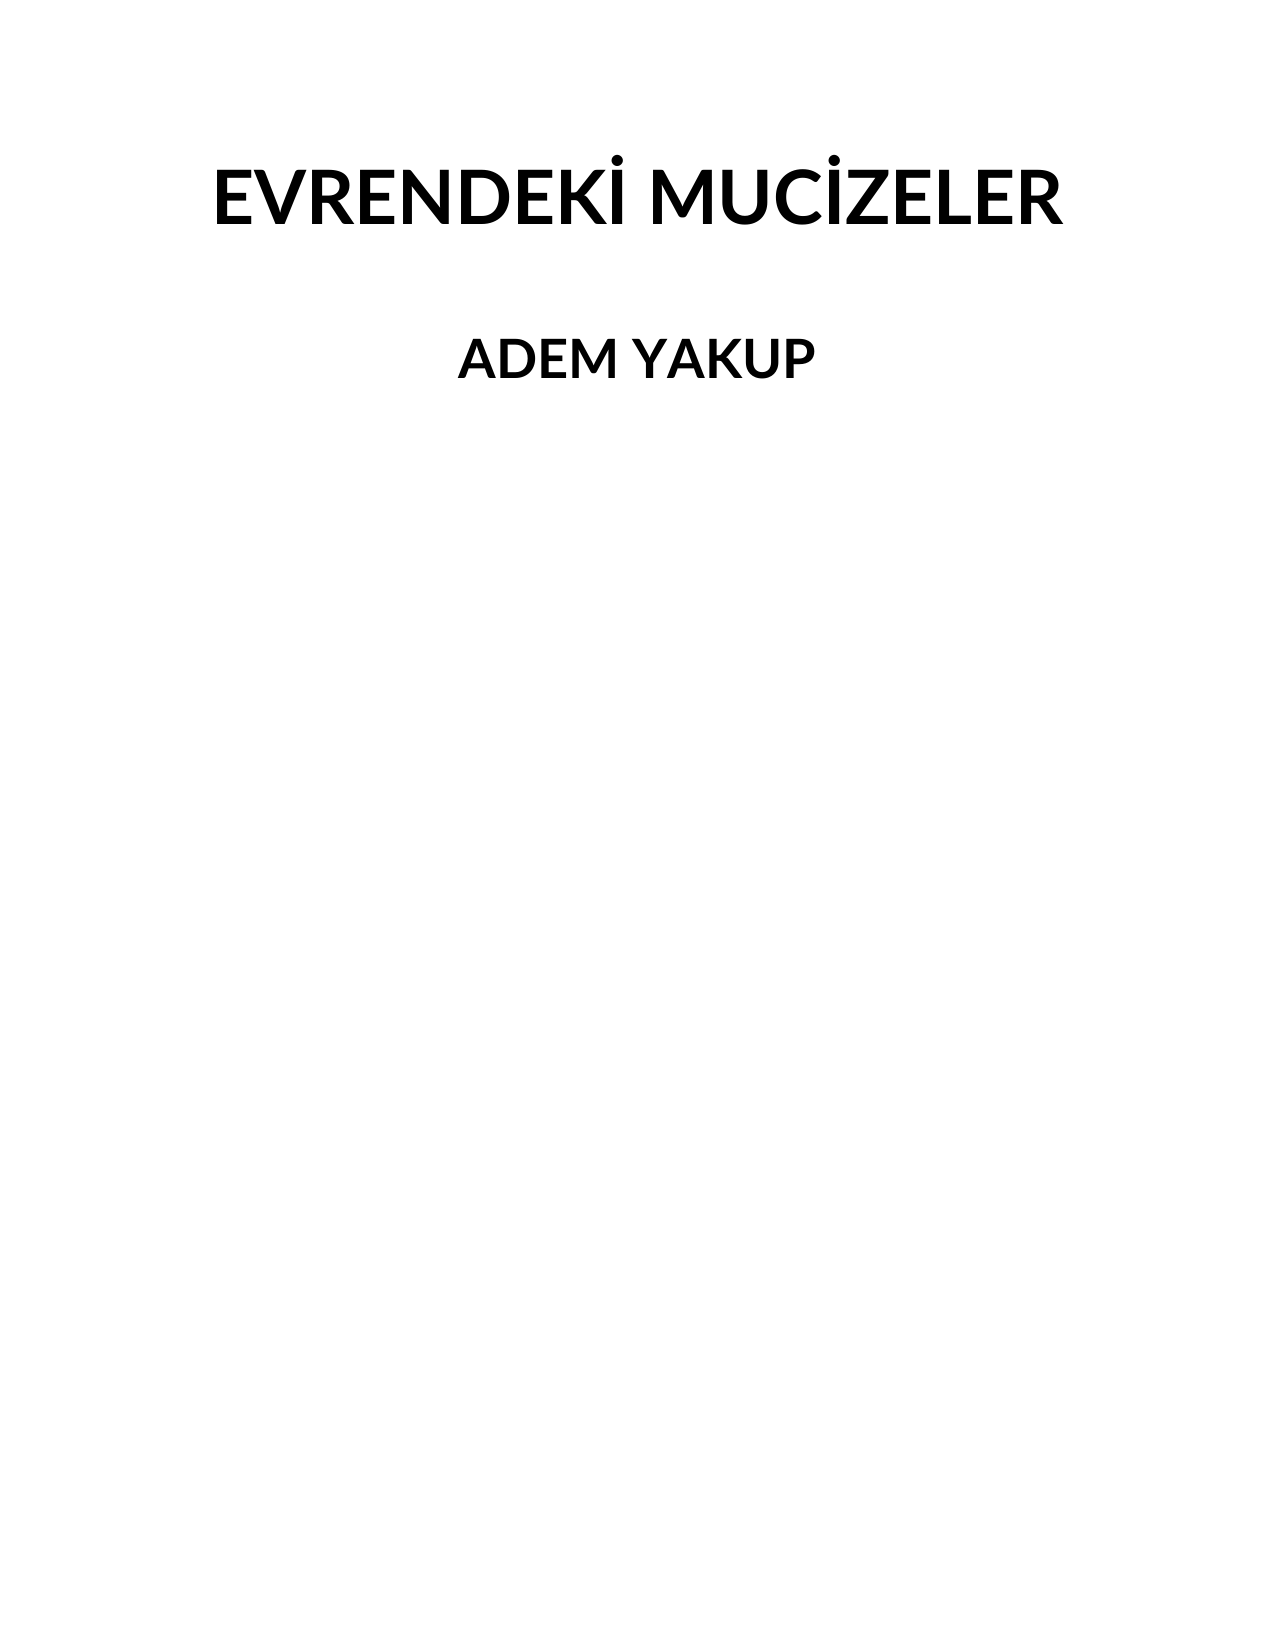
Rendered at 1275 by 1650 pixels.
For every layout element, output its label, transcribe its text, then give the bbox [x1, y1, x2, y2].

subtitle EVRENDEKİ MUCİZELER [75, 150, 1200, 240]
text ADEM YAKUP [75, 325, 1200, 390]
